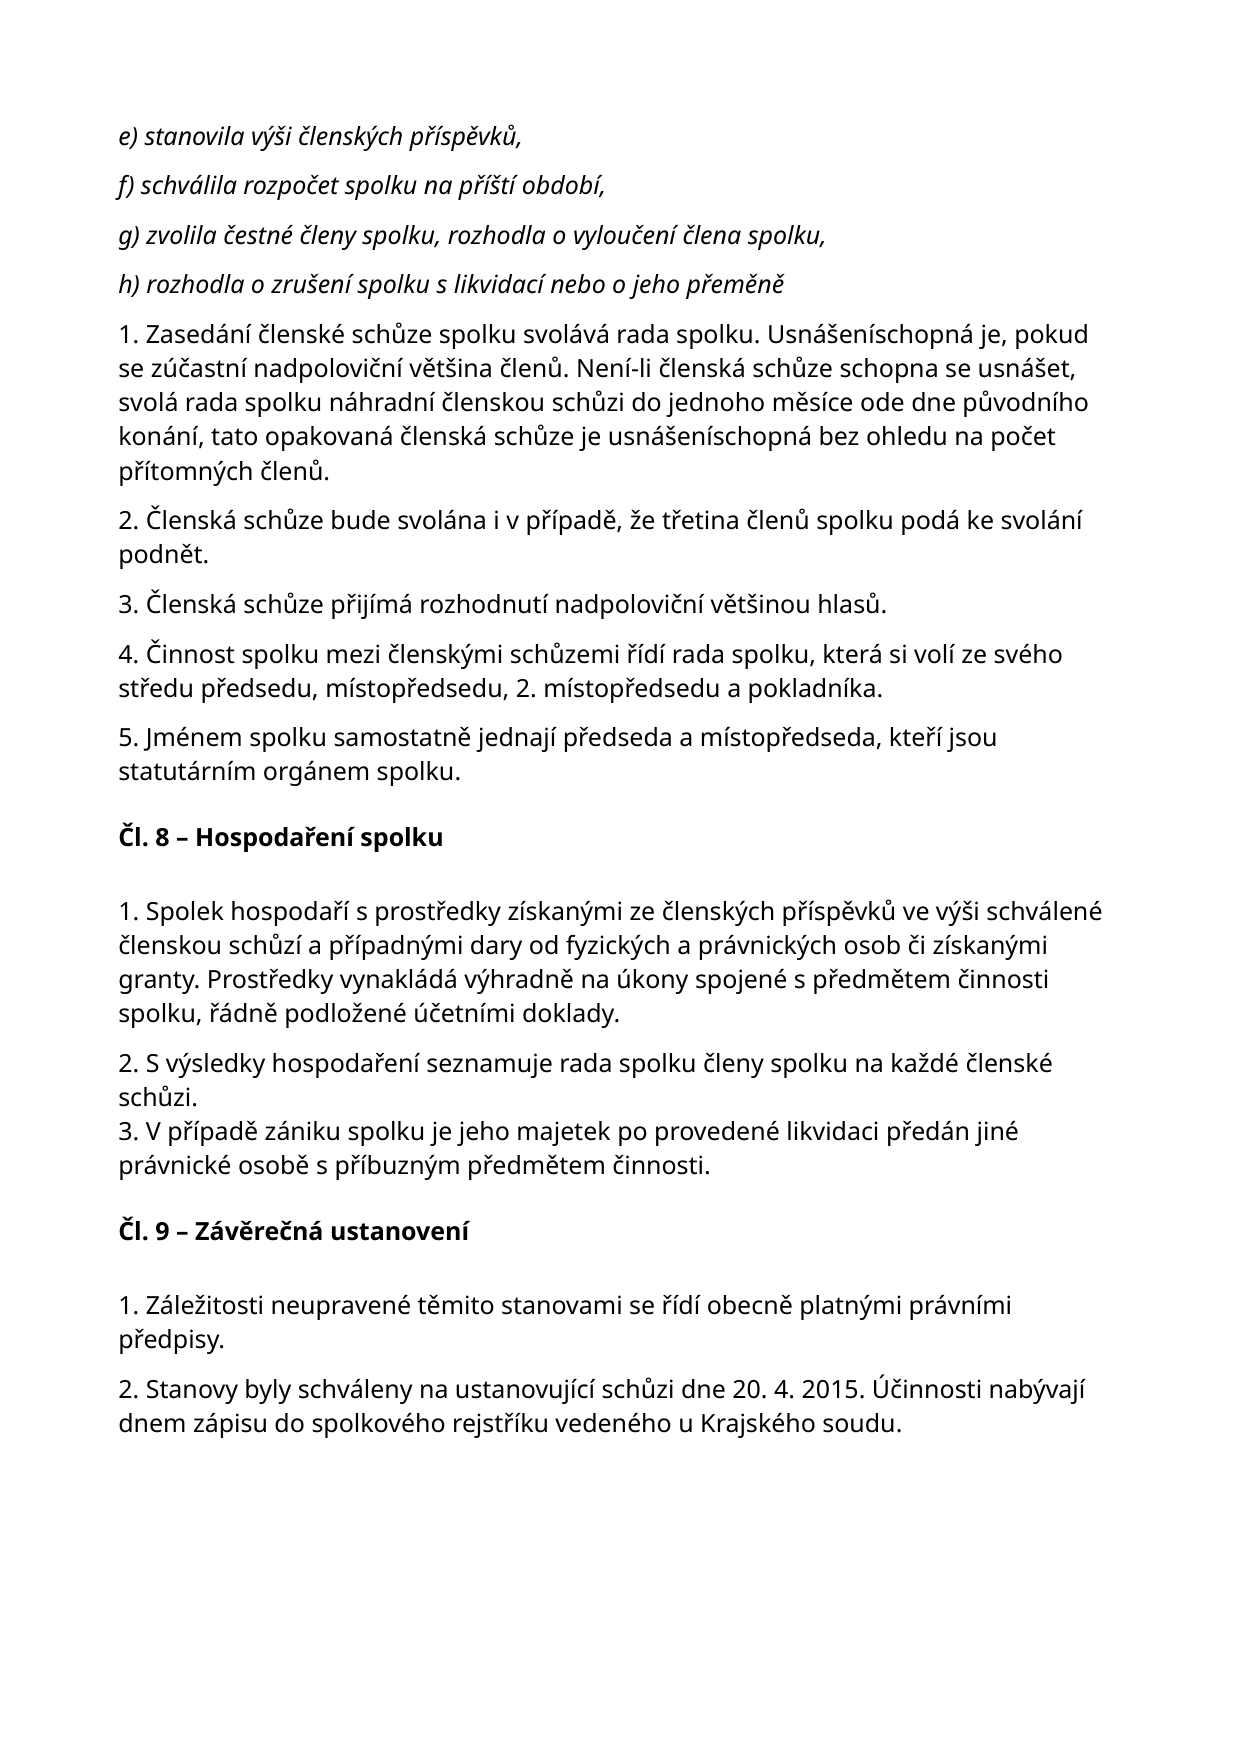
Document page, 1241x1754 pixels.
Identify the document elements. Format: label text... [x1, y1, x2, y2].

text 1. Spolek hospodaří s prostředky získanými ze členských příspěvků ve výši schválené členskou schůzí a případnými dary od fyzických a právnických osob či získanými granty. Prostředky vynakládá výhradně na úkony spojené s předmětem činnosti spolku, řádně podložené účetními doklady. [118, 894, 1122, 1030]
text g) zvolila čestné členy spolku, rozhodla o vyloučení člena spolku, [118, 217, 1122, 252]
text 2. Členská schůze bude svolána i v případě, že třetina členů spolku podá ke svolání podnět. [118, 503, 1122, 571]
text 1. Zasedání členské schůze spolku svolává rada spolku. Usnášeníschopná je, pokud se zúčastní nadpoloviční většina členů. Není-li členská schůze schopna se usnášet, svolá rada spolku náhradní členskou schůzi do jednoho měsíce ode dne původního konání, tato opakovaná členská schůze je usnášeníschopná bez ohledu na počet přítomných členů. [118, 317, 1122, 487]
text 1. Záležitosti neupravené těmito stanovami se řídí obecně platnými právními předpisy. [118, 1288, 1122, 1356]
text h) rozhodla o zrušení spolku s likvidací nebo o jeho přeměně [118, 267, 1122, 301]
text 5. Jménem spolku samostatně jednají předseda a místopředseda, kteří jsou statutárním orgánem spolku. [118, 720, 1122, 788]
text e) stanovila výši členských příspěvků, [118, 118, 1122, 152]
text 3. Členská schůze přijímá rozhodnutí nadpoloviční většinou hlasů. [118, 587, 1122, 621]
subtitle Čl. 8 – Hospodaření spolku [118, 819, 1122, 853]
text 4. Činnost spolku mezi členskými schůzemi řídí rada spolku, která si volí ze svého středu předsedu, místopředsedu, 2. místopředsedu a pokladníka. [118, 636, 1122, 704]
text 2. S výsledky hospodaření seznamuje rada spolku členy spolku na každé členské schůzi. 3. V případě zániku spolku je jeho majetek po provedené likvidaci předán jiné právnické osobě s příbuzným předmětem činnosti. [118, 1046, 1122, 1182]
subtitle Čl. 9 – Závěrečná ustanovení [118, 1213, 1122, 1247]
text f) schválila rozpočet spolku na příští období, [118, 168, 1122, 202]
text 2. Stanovy byly schváleny na ustanovující schůzi dne 20. 4. 2015. Účinnosti nabývají dnem zápisu do spolkového rejstříku vedeného u Krajského soudu. [118, 1371, 1122, 1439]
